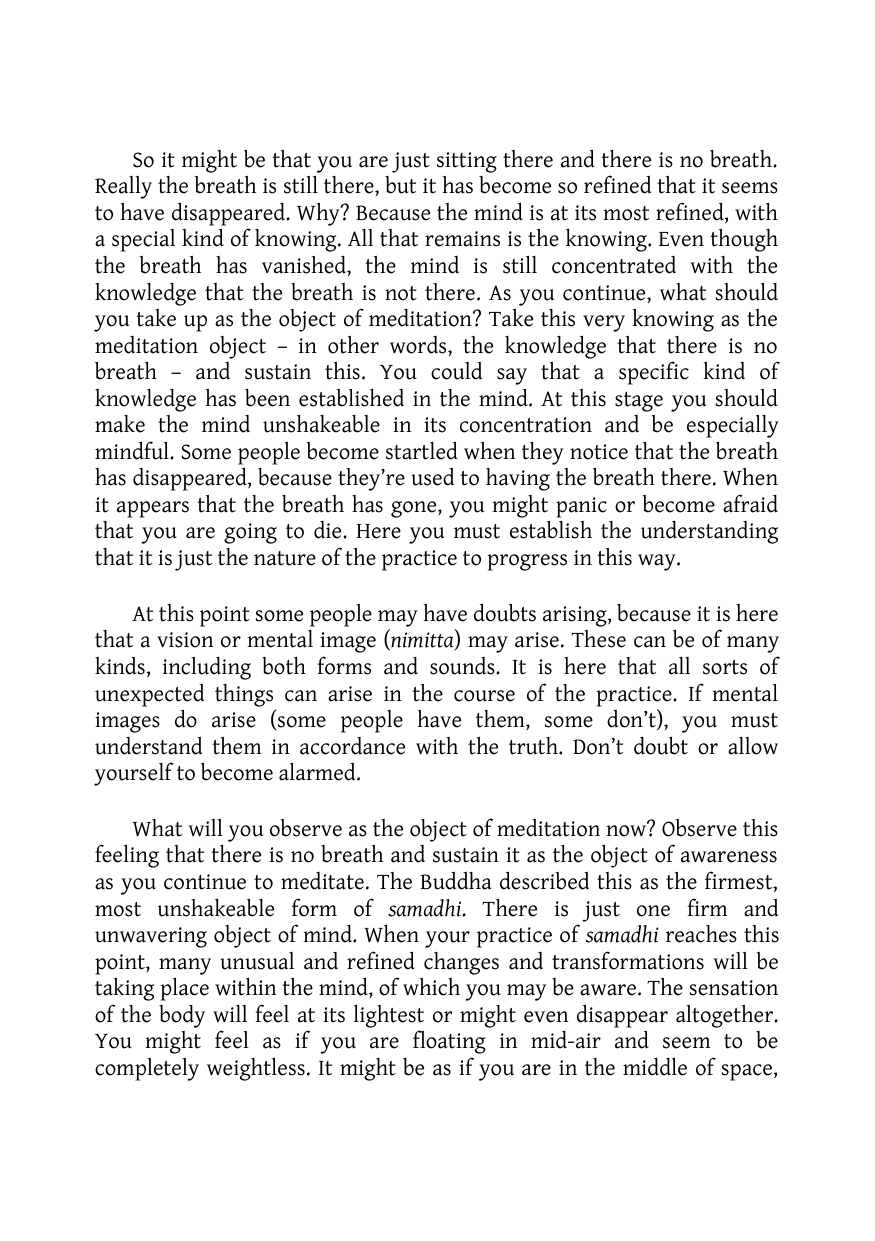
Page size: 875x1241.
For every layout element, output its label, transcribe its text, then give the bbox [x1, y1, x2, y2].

text So it might be that you are just sitting there and there is no breath. Really the breath is still there, but it has become so refined that it seems to have disappeared. Why? Because the mind is at its most refined, with a special kind of knowing. All that remains is the knowing. Even though the breath has vanished, the mind is still concentrated with the knowledge that the breath is not there. As you continue, what should you take up as the object of meditation? Take this very knowing as the meditation object – in other words, the knowledge that there is no breath – and sustain this. You could say that a specific kind of knowledge has been established in the mind. At this stage you should make the mind unshakeable in its concentration and be especially mindful. Some people become startled when they notice that the breath has disappeared, because they’re used to having the breath there. When it appears that the breath has gone, you might panic or become afraid that you are going to die. Here you must establish the understanding that it is just the nature of the practice to progress in this way. [94, 147, 779, 572]
text What will you observe as the object of meditation now? Observe this feeling that there is no breath and sustain it as the object of awareness as you continue to meditate. The Buddha described this as the firmest, most unshakeable form of samadhi. There is just one firm and unwavering object of mind. When your practice of samadhi reaches this point, many unusual and refined changes and transformations will be taking place within the mind, of which you may be aware. The sensation of the body will feel at its lightest or might even disappear altogether. You might feel as if you are floating in mid-air and seem to be completely weightless. It might be as if you are in the middle of space, [94, 816, 779, 1082]
text At this point some people may have doubts arising, because it is here that a vision or mental image (nimitta) may arise. These can be of many kinds, including both forms and sounds. It is here that all sorts of unexpected things can arise in the course of the practice. If mental images do arise (some people have them, some don’t), you must understand them in accordance with the truth. Don’t doubt or allow yourself to become alarmed. [94, 601, 779, 787]
